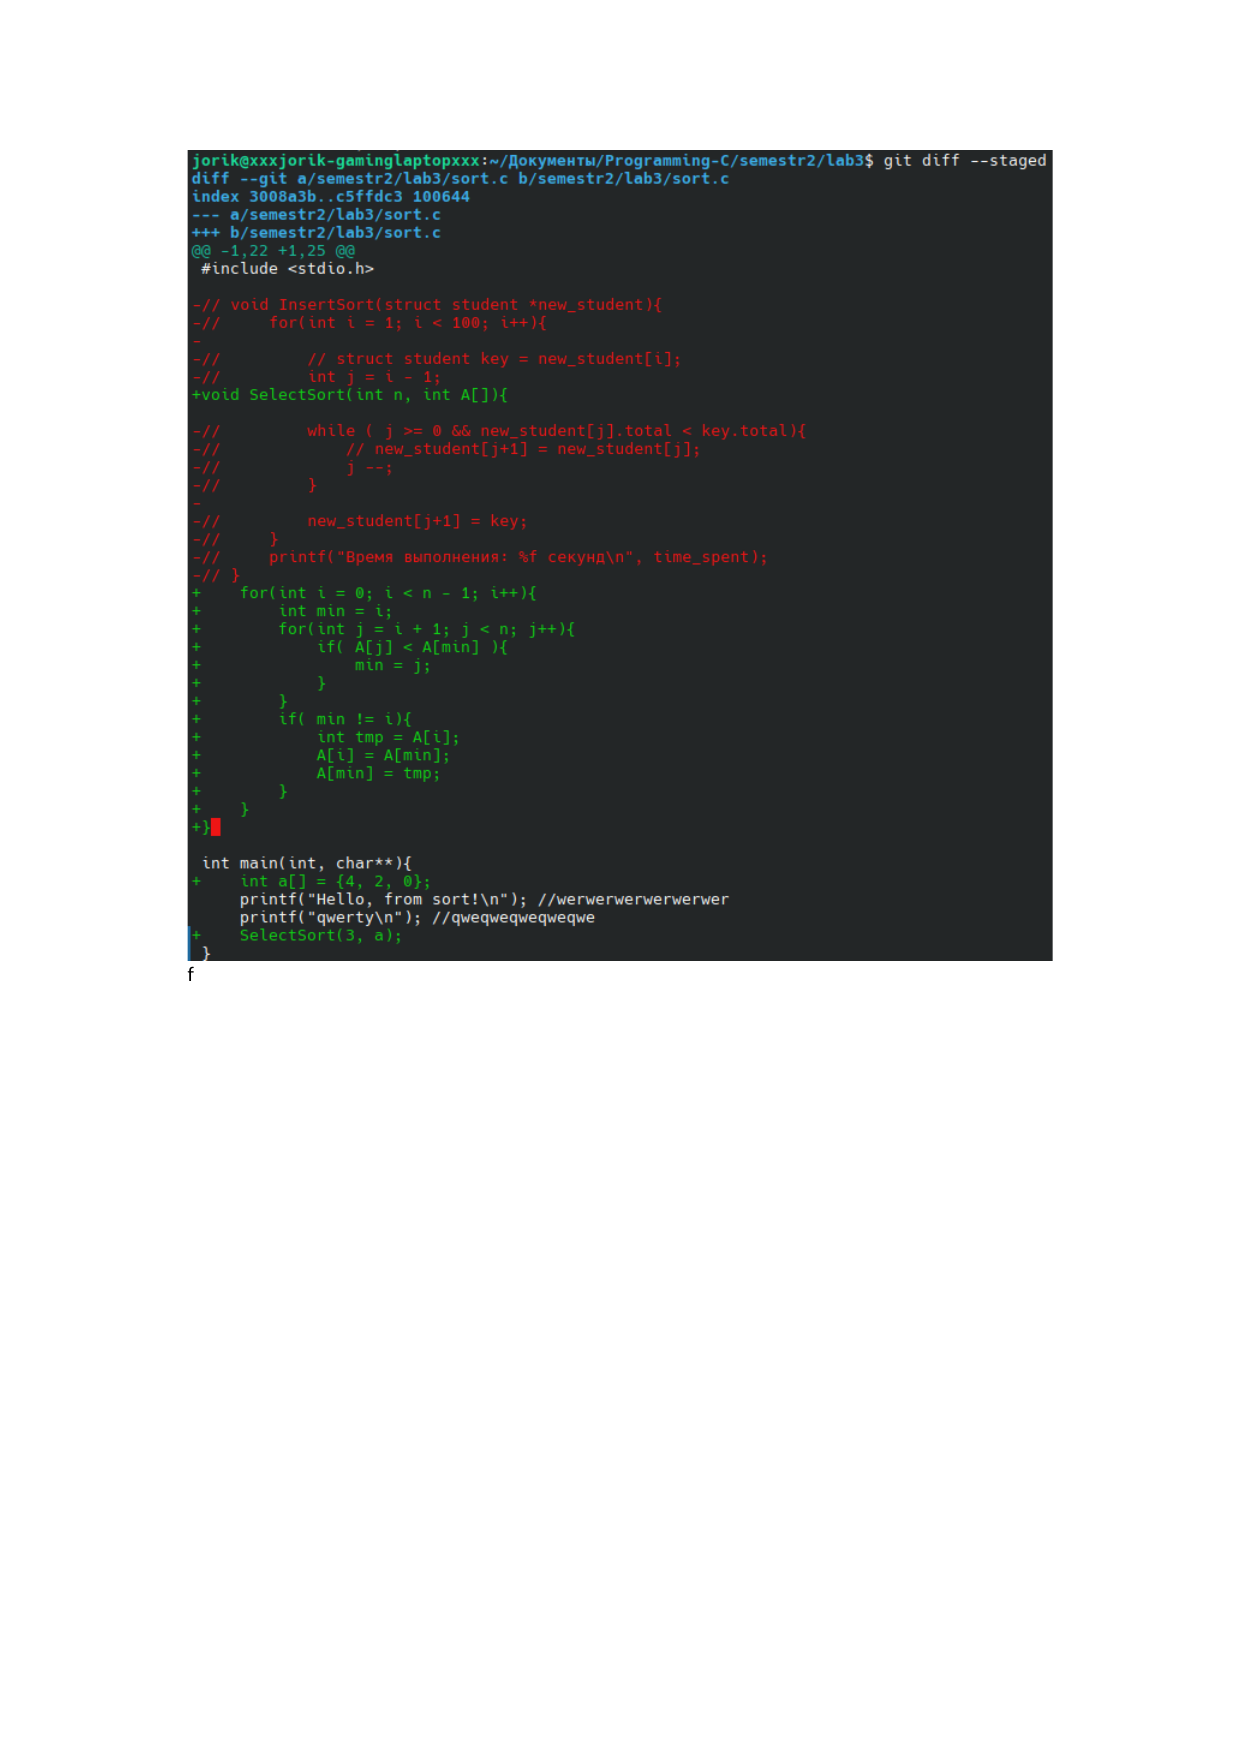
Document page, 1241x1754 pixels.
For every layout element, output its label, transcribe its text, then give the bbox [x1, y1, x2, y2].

text f [187, 961, 1053, 986]
picture [187, 150, 1053, 961]
